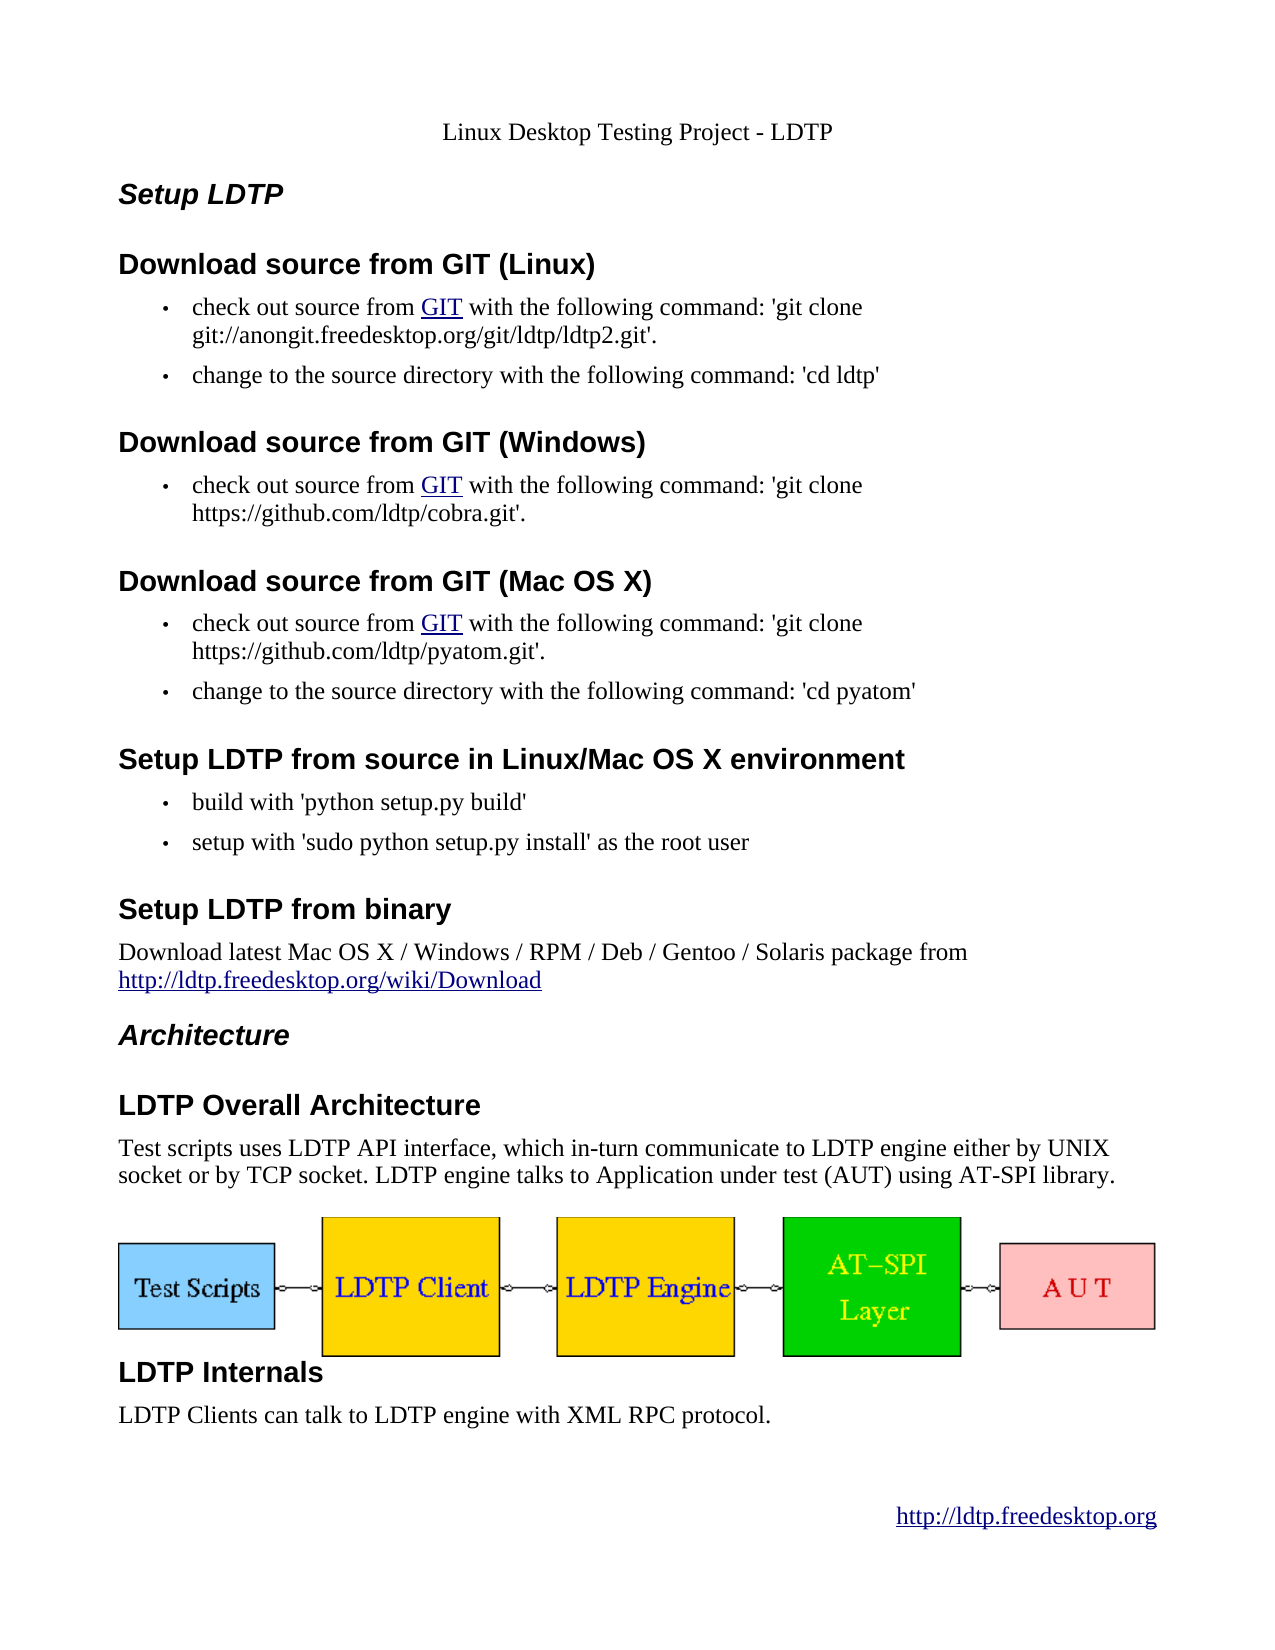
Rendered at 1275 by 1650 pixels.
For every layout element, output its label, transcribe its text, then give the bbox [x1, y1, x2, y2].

subtitle Download source from GIT (Mac OS X) [118, 564, 1157, 597]
list check out source from GIT with the following command: 'git clone https://github.com/ldtp/pyatom.git'. [162, 609, 1157, 665]
picture [118, 1217, 1157, 1357]
text LDTP Clients can talk to LDTP engine with XML RPC protocol. [118, 1401, 1157, 1429]
list check out source from GIT with the following command: 'git clone git://anongit.freedesktop.org/git/ldtp/ldtp2.git'. [162, 293, 1157, 349]
subtitle Setup LDTP from source in Linux/Mac OS X environment [118, 743, 1157, 775]
subtitle Setup LDTP [118, 178, 1157, 211]
list check out source from GIT with the following command: 'git clone https://github.com/ldtp/cobra.git'. [162, 472, 1157, 527]
subtitle Download source from GIT (Windows) [118, 426, 1157, 459]
subtitle Architecture [118, 1019, 1157, 1051]
list change to the source directory with the following command: 'cd ldtp' [162, 361, 1157, 389]
list build with 'python setup.py build' [162, 788, 1157, 816]
subtitle LDTP Internals [118, 1357, 1157, 1389]
text Test scripts uses LDTP API interface, which in-turn communicate to LDTP engine either by UNIX socket or by TCP socket. LDTP engine talks to Application under test (AUT) using AT-SPI library. [118, 1134, 1157, 1189]
subtitle Setup LDTP from binary [118, 893, 1157, 926]
subtitle LDTP Overall Architecture [118, 1089, 1157, 1121]
list setup with 'sudo python setup.py install' as the root user [162, 828, 1157, 856]
list change to the source directory with the following command: 'cd pyatom' [162, 677, 1157, 705]
text Download latest Mac OS X / Windows / RPM / Deb / Gentoo / Solaris package from http://ldtp.freedesktop.org/wiki/Download [118, 938, 1157, 994]
subtitle Download source from GIT (Linux) [118, 248, 1157, 281]
